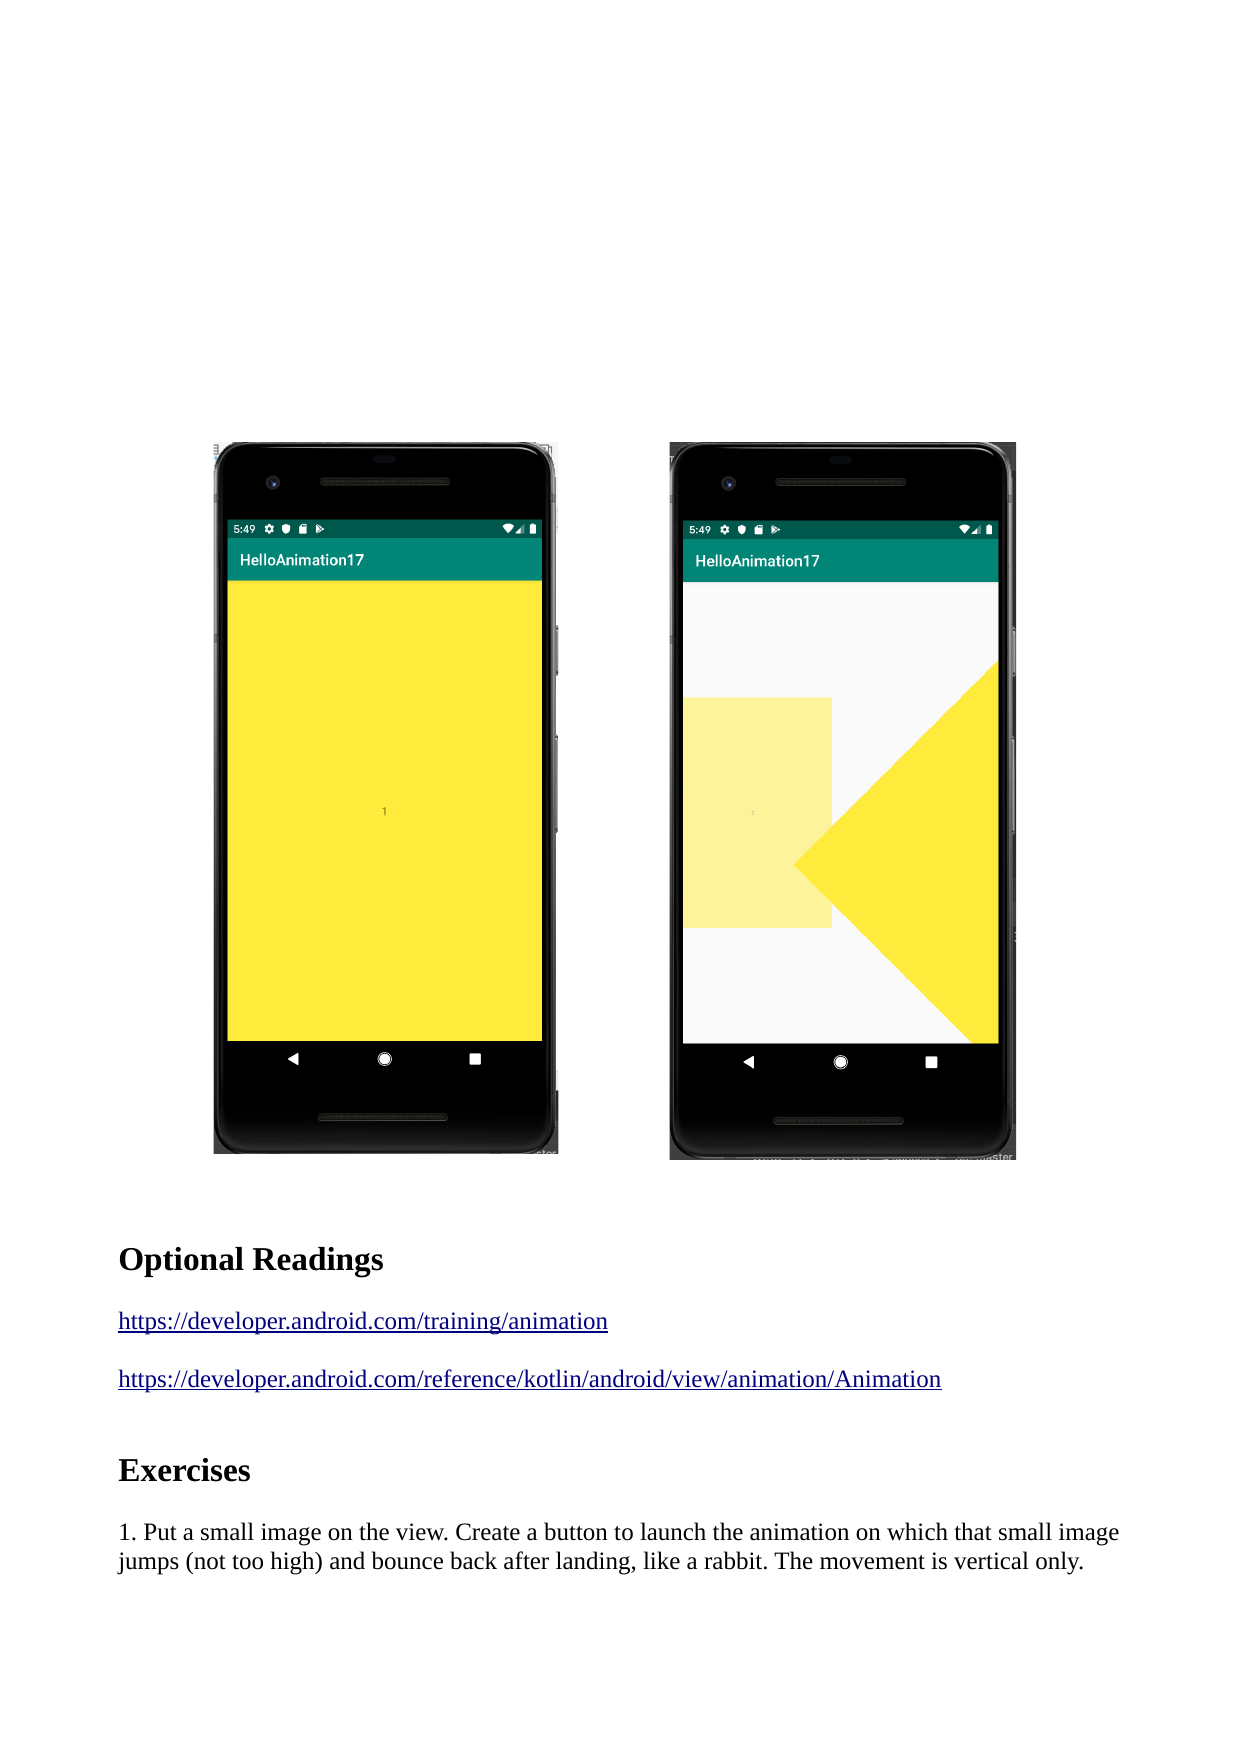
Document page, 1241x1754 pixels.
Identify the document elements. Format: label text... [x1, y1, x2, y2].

text Optional Readings [118, 1239, 1122, 1278]
text 1. Put a small image on the view. Create a button to launch the animation on which that small image jumps (not too high) and bounce back after landing, like a rabbit. The movement is vertical only. [118, 1517, 1122, 1575]
picture [669, 442, 1017, 1160]
picture [213, 442, 559, 1154]
text Exercises [118, 1450, 1122, 1488]
text https://developer.android.com/training/animation [118, 1306, 1122, 1335]
text https://developer.android.com/reference/kotlin/android/view/animation/Animation [118, 1364, 1122, 1393]
